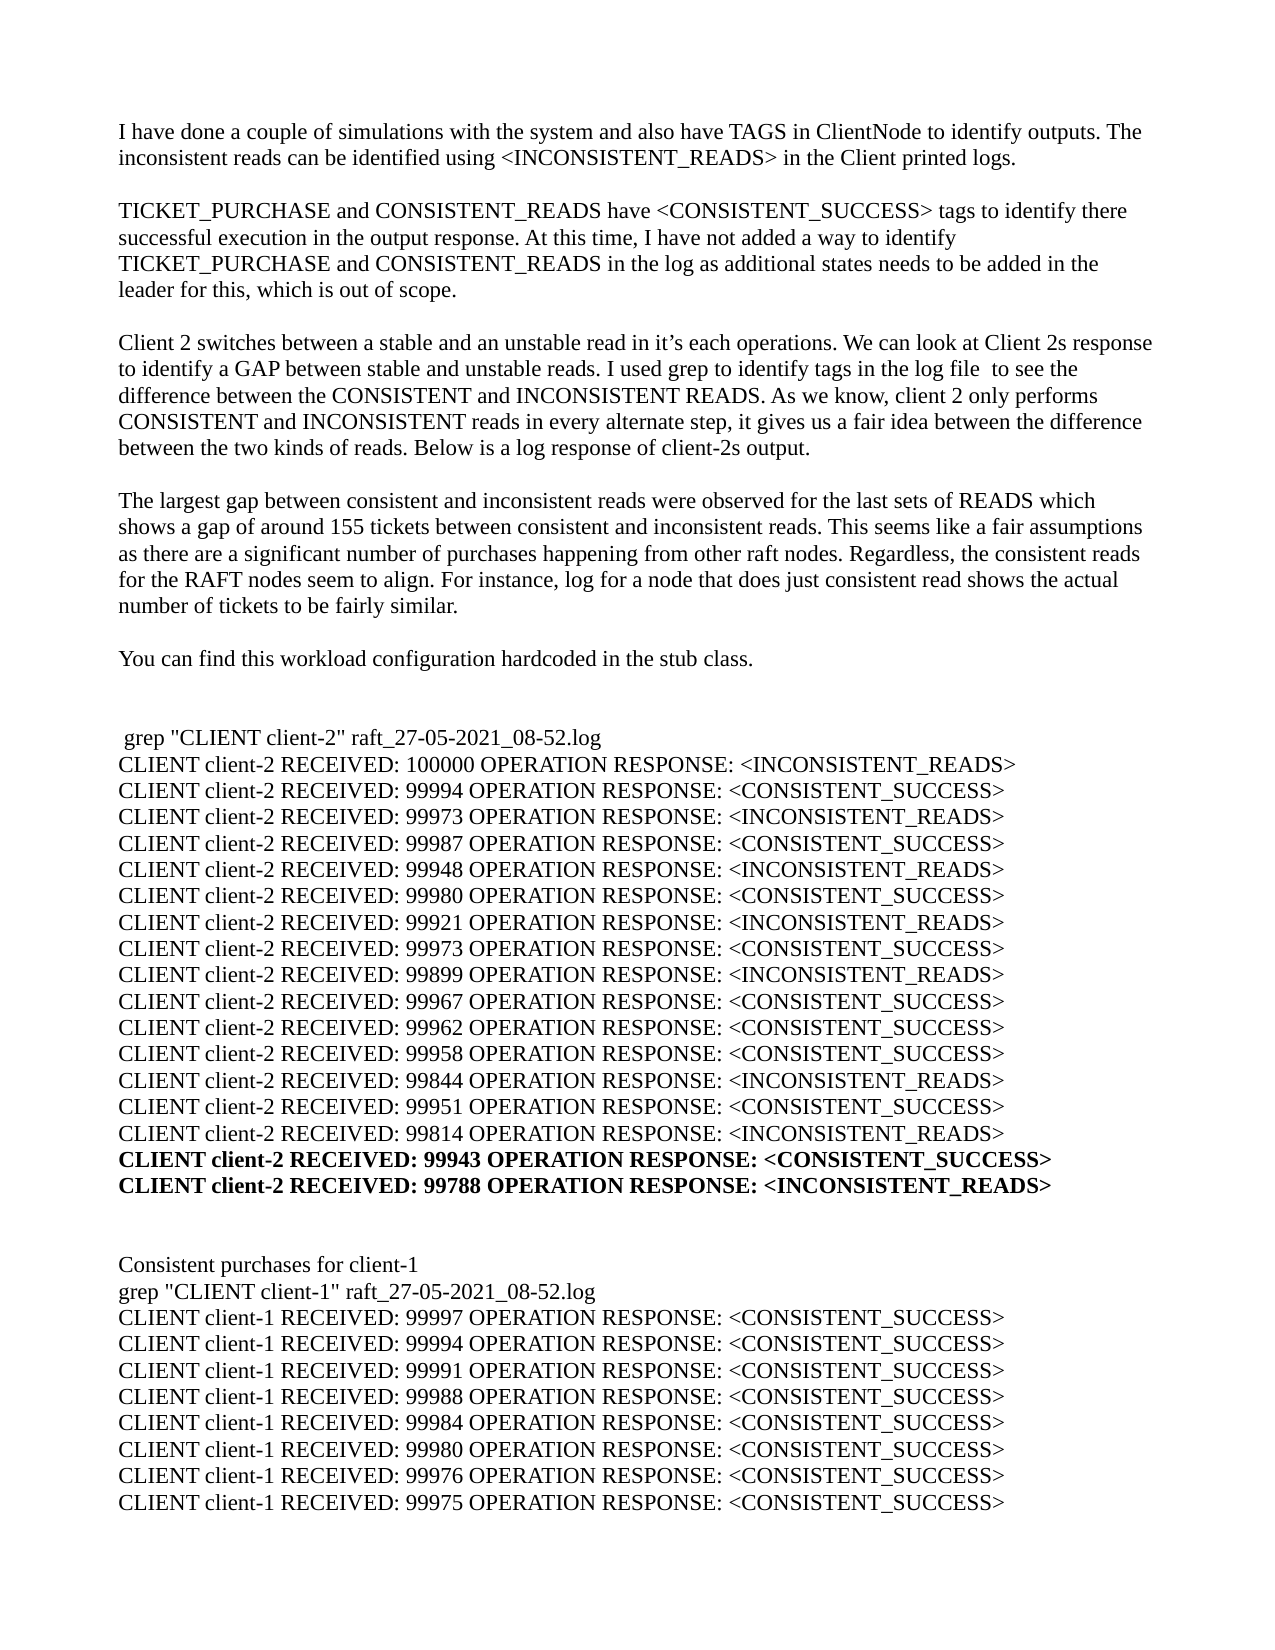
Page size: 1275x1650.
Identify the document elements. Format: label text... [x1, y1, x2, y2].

text CLIENT client-1 RECEIVED: 99976 OPERATION RESPONSE: <CONSISTENT_SUCCESS> [118, 1462, 1157, 1488]
text CLIENT client-2 RECEIVED: 99980 OPERATION RESPONSE: <CONSISTENT_SUCCESS> [118, 882, 1157, 909]
text The largest gap between consistent and inconsistent reads were observed for the last sets of READS which shows a gap of around 155 tickets between consistent and inconsistent reads. This seems like a fair assumptions as there are a significant number of purchases happening from other raft nodes. Regardless, the consistent reads for the RAFT nodes seem to align. For instance, log for a node that does just consistent read shows the actual number of tickets to be fairly similar. [118, 487, 1157, 619]
text CLIENT client-2 RECEIVED: 99973 OPERATION RESPONSE: <INCONSISTENT_READS> [118, 803, 1157, 830]
text CLIENT client-2 RECEIVED: 99951 OPERATION RESPONSE: <CONSISTENT_SUCCESS> [118, 1093, 1157, 1119]
text CLIENT client-2 RECEIVED: 99943 OPERATION RESPONSE: <CONSISTENT_SUCCESS> [118, 1146, 1157, 1172]
text CLIENT client-2 RECEIVED: 99814 OPERATION RESPONSE: <INCONSISTENT_READS> [118, 1119, 1157, 1146]
text CLIENT client-2 RECEIVED: 99788 OPERATION RESPONSE: <INCONSISTENT_READS> [118, 1172, 1157, 1199]
text CLIENT client-1 RECEIVED: 99980 OPERATION RESPONSE: <CONSISTENT_SUCCESS> [118, 1436, 1157, 1462]
text grep "CLIENT client-2" raft_27-05-2021_08-52.log [118, 724, 1157, 751]
text Consistent purchases for client-1 [118, 1251, 1157, 1278]
text CLIENT client-1 RECEIVED: 99994 OPERATION RESPONSE: <CONSISTENT_SUCCESS> [118, 1330, 1157, 1357]
text grep "CLIENT client-1" raft_27-05-2021_08-52.log [118, 1278, 1157, 1304]
text Client 2 switches between a stable and an unstable read in it’s each operations. We can look at Client 2s response to identify a GAP between stable and unstable reads. I used grep to identify tags in the log file to see the difference between the CONSISTENT and INCONSISTENT READS. As we know, client 2 only performs CONSISTENT and INCONSISTENT reads in every alternate step, it gives us a fair idea between the difference between the two kinds of reads. Below is a log response of client-2s output. [118, 329, 1157, 461]
text CLIENT client-1 RECEIVED: 99988 OPERATION RESPONSE: <CONSISTENT_SUCCESS> [118, 1383, 1157, 1409]
text CLIENT client-1 RECEIVED: 99997 OPERATION RESPONSE: <CONSISTENT_SUCCESS> [118, 1304, 1157, 1330]
text CLIENT client-2 RECEIVED: 99994 OPERATION RESPONSE: <CONSISTENT_SUCCESS> [118, 777, 1157, 803]
text I have done a couple of simulations with the system and also have TAGS in ClientNode to identify outputs. The inconsistent reads can be identified using <INCONSISTENT_READS> in the Client printed logs. [118, 118, 1157, 171]
text CLIENT client-2 RECEIVED: 99987 OPERATION RESPONSE: <CONSISTENT_SUCCESS> [118, 830, 1157, 856]
text CLIENT client-1 RECEIVED: 99991 OPERATION RESPONSE: <CONSISTENT_SUCCESS> [118, 1357, 1157, 1383]
text CLIENT client-2 RECEIVED: 99962 OPERATION RESPONSE: <CONSISTENT_SUCCESS> [118, 1014, 1157, 1041]
text CLIENT client-2 RECEIVED: 99948 OPERATION RESPONSE: <INCONSISTENT_READS> [118, 856, 1157, 882]
text CLIENT client-2 RECEIVED: 99958 OPERATION RESPONSE: <CONSISTENT_SUCCESS> [118, 1041, 1157, 1067]
text TICKET_PURCHASE and CONSISTENT_READS have <CONSISTENT_SUCCESS> tags to identify there successful execution in the output response. At this time, I have not added a way to identify TICKET_PURCHASE and CONSISTENT_READS in the log as additional states needs to be added in the leader for this, which is out of scope. [118, 197, 1157, 303]
text You can find this workload configuration hardcoded in the stub class. [118, 645, 1157, 672]
text CLIENT client-2 RECEIVED: 99967 OPERATION RESPONSE: <CONSISTENT_SUCCESS> [118, 988, 1157, 1014]
text CLIENT client-2 RECEIVED: 99899 OPERATION RESPONSE: <INCONSISTENT_READS> [118, 961, 1157, 988]
text CLIENT client-2 RECEIVED: 99973 OPERATION RESPONSE: <CONSISTENT_SUCCESS> [118, 935, 1157, 961]
text CLIENT client-2 RECEIVED: 99844 OPERATION RESPONSE: <INCONSISTENT_READS> [118, 1067, 1157, 1093]
text CLIENT client-2 RECEIVED: 100000 OPERATION RESPONSE: <INCONSISTENT_READS> [118, 751, 1157, 777]
text CLIENT client-1 RECEIVED: 99975 OPERATION RESPONSE: <CONSISTENT_SUCCESS> [118, 1488, 1157, 1515]
text CLIENT client-2 RECEIVED: 99921 OPERATION RESPONSE: <INCONSISTENT_READS> [118, 909, 1157, 935]
text CLIENT client-1 RECEIVED: 99984 OPERATION RESPONSE: <CONSISTENT_SUCCESS> [118, 1409, 1157, 1436]
